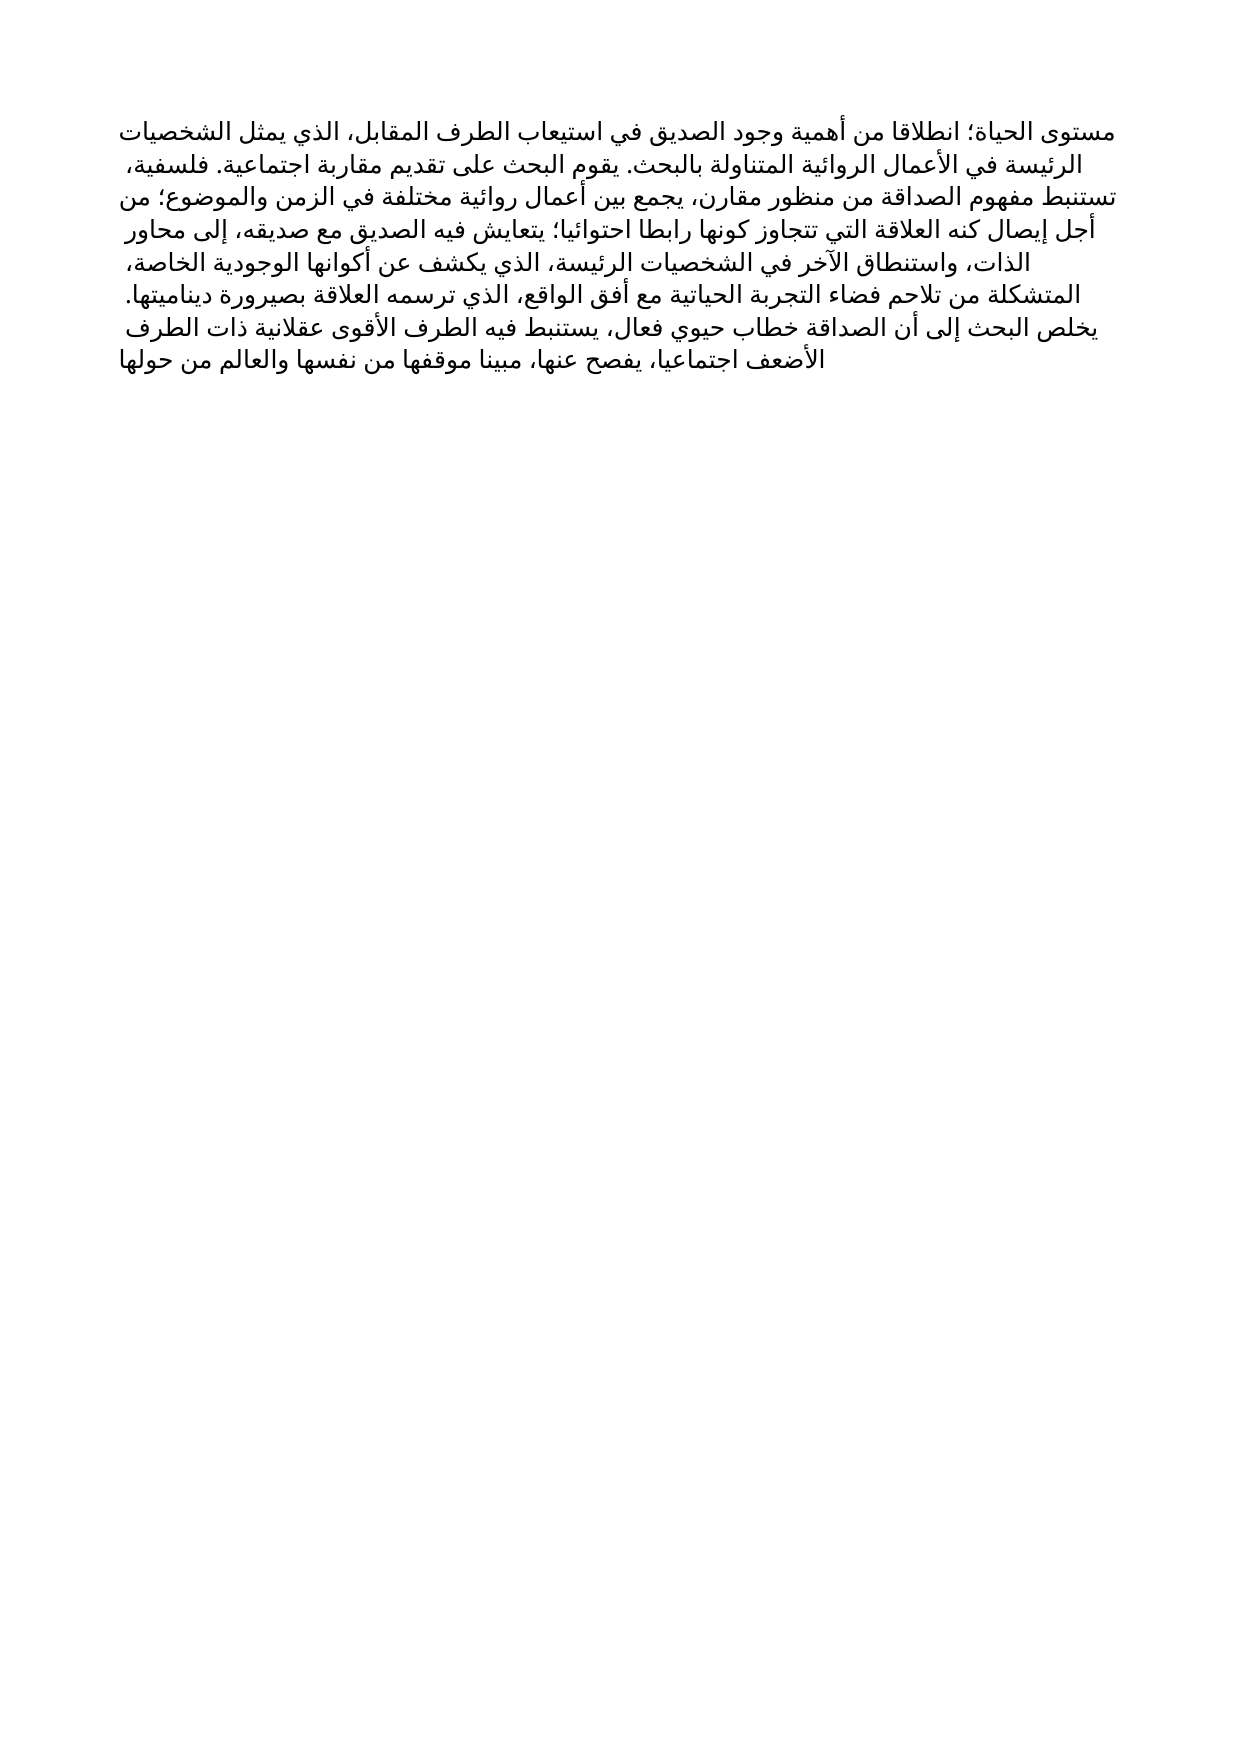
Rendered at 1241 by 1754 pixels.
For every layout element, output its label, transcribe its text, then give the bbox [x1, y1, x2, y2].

text مستوى الحياة؛ انطلاقا من أهمية وجود الصديق في استيعاب الطرف المقابل، الذي يمثل الشخصيات الرئيسة في الأعمال الروائية المتناولة بالبحث. يقوم البحث على تقديم مقاربة اجتماعية. فلسفية، تستنبط مفهوم الصداقة من منظور مقارن، يجمع بين أعمال روائية مختلفة في الزمن والموضوع؛ من أجل إيصال كنه العلاقة التي تتجاوز كونها رابطا احتوائيا؛ يتعايش فيه الصديق مع صديقه، إلى محاور الذات، واستنطاق الآخر في الشخصيات الرئيسة، الذي يكشف عن أكوانها الوجودية الخاصة، المتشكلة من تلاحم فضاء التجربة الحياتية مع أفق الواقع، الذي ترسمه العلاقة بصيرورة ديناميتها. يخلص البحث إلى أن الصداقة خطاب حيوي فعال، يستنبط فيه الطرف الأقوى عقلانية ذات الطرف الأضعف اجتماعيا، يفصح عنها، مبينا موقفها من نفسها والعالم من حولها [118, 118, 1122, 379]
